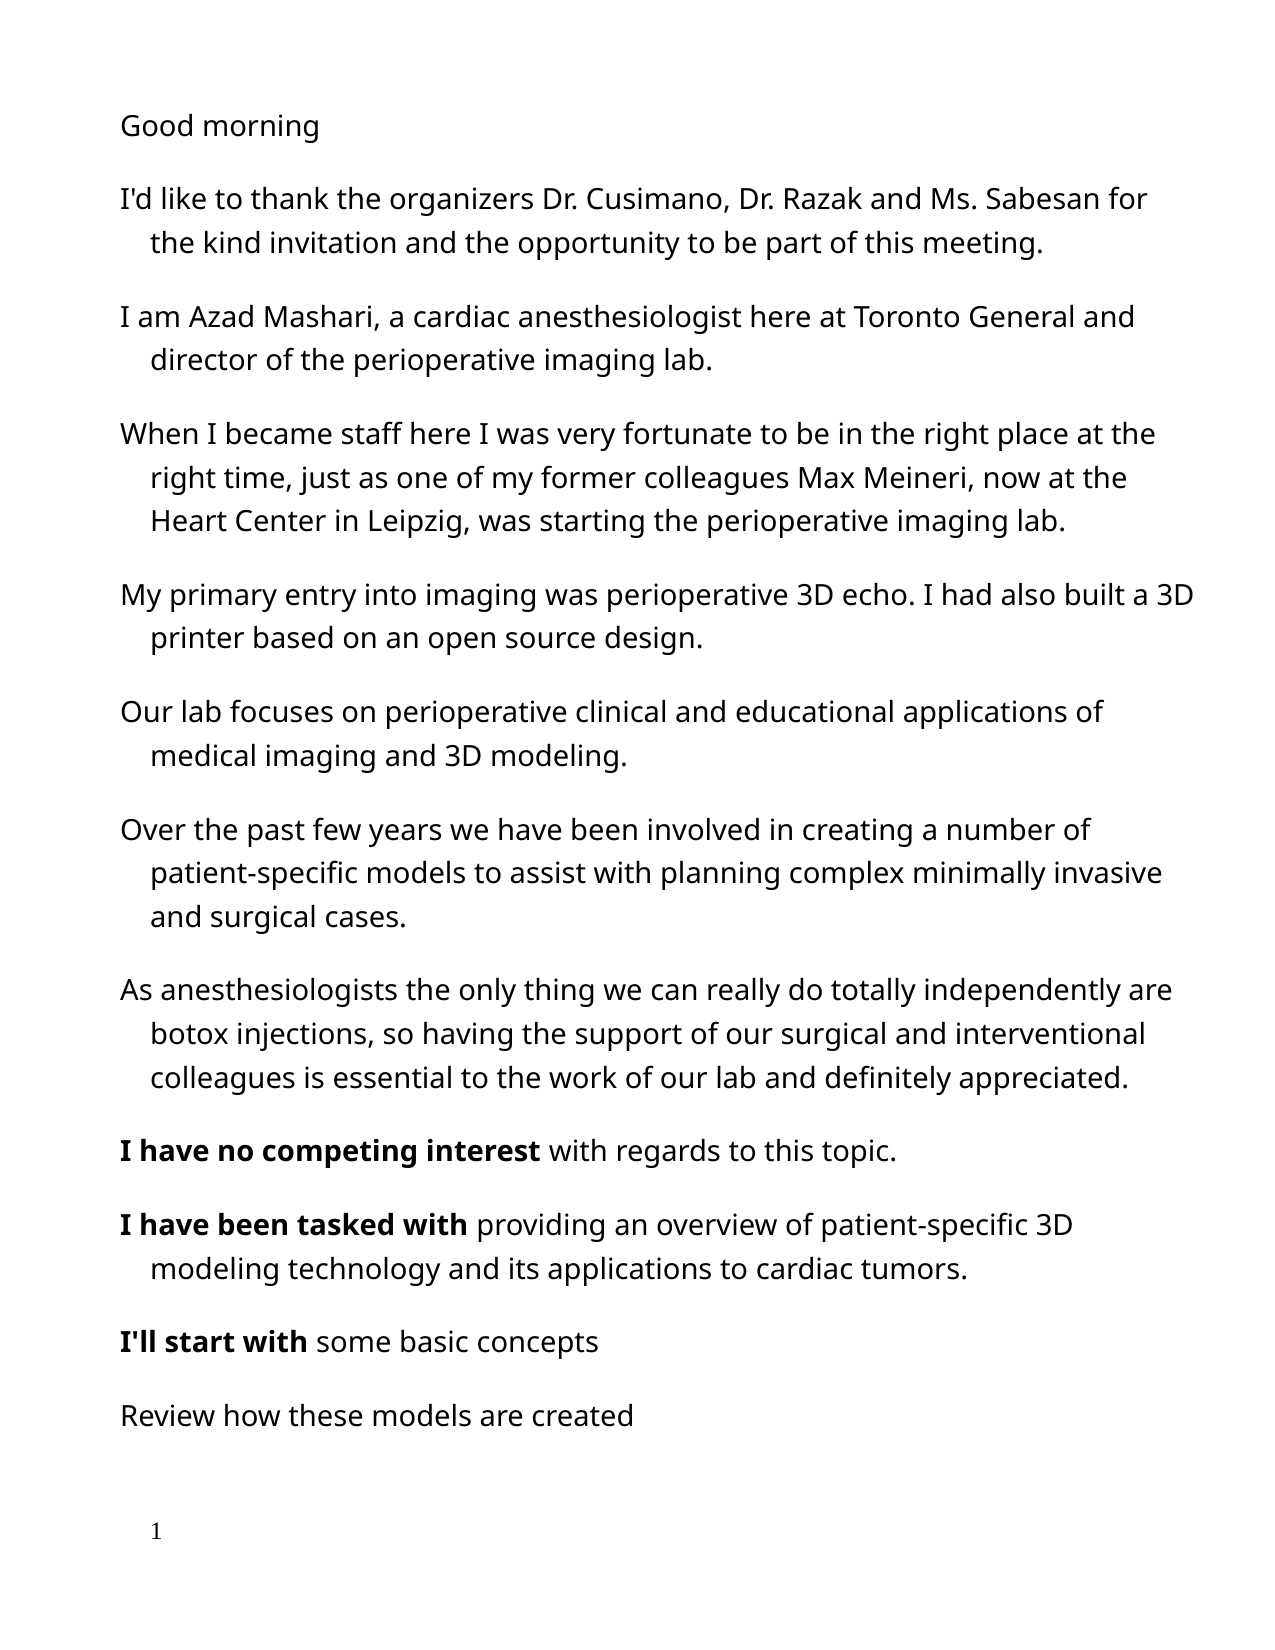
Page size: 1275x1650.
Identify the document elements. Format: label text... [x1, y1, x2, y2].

text I'd like to thank the organizers Dr. Cusimano, Dr. Razak and Ms. Sabesan for the kind invitation and the opportunity to be part of this meeting. [120, 179, 1200, 262]
text As anesthesiologists the only thing we can really do totally independently are botox injections, so having the support of our surgical and interventional colleagues is essential to the work of our lab and definitely appreciated. [120, 970, 1200, 1097]
text I have been tasked with providing an overview of patient-specific 3D modeling technology and its applications to cardiac tumors. [120, 1204, 1200, 1288]
text Our lab focuses on perioperative clinical and educational applications of medical imaging and 3D modeling. [120, 691, 1200, 775]
text Review how these models are created [120, 1395, 1200, 1435]
text I am Azad Mashari, a cardiac anesthesiologist here at Toronto General and director of the perioperative imaging lab. [120, 296, 1200, 379]
text My primary entry into imaging was perioperative 3D echo. I had also built a 3D printer based on an open source design. [120, 574, 1200, 657]
text Over the past few years we have been involved in creating a number of patient-specific models to assist with planning complex minimally invasive and surgical cases. [120, 809, 1200, 936]
text Good morning [120, 105, 1200, 145]
text I have no competing interest with regards to this topic. [120, 1131, 1200, 1170]
text When I became staff here I was very fortunate to be in the right place at the right time, just as one of my former colleagues Max Meineri, now at the Heart Center in Leipzig, was starting the perioperative imaging lab. [120, 413, 1200, 540]
text I'll start with some basic concepts [120, 1322, 1200, 1361]
